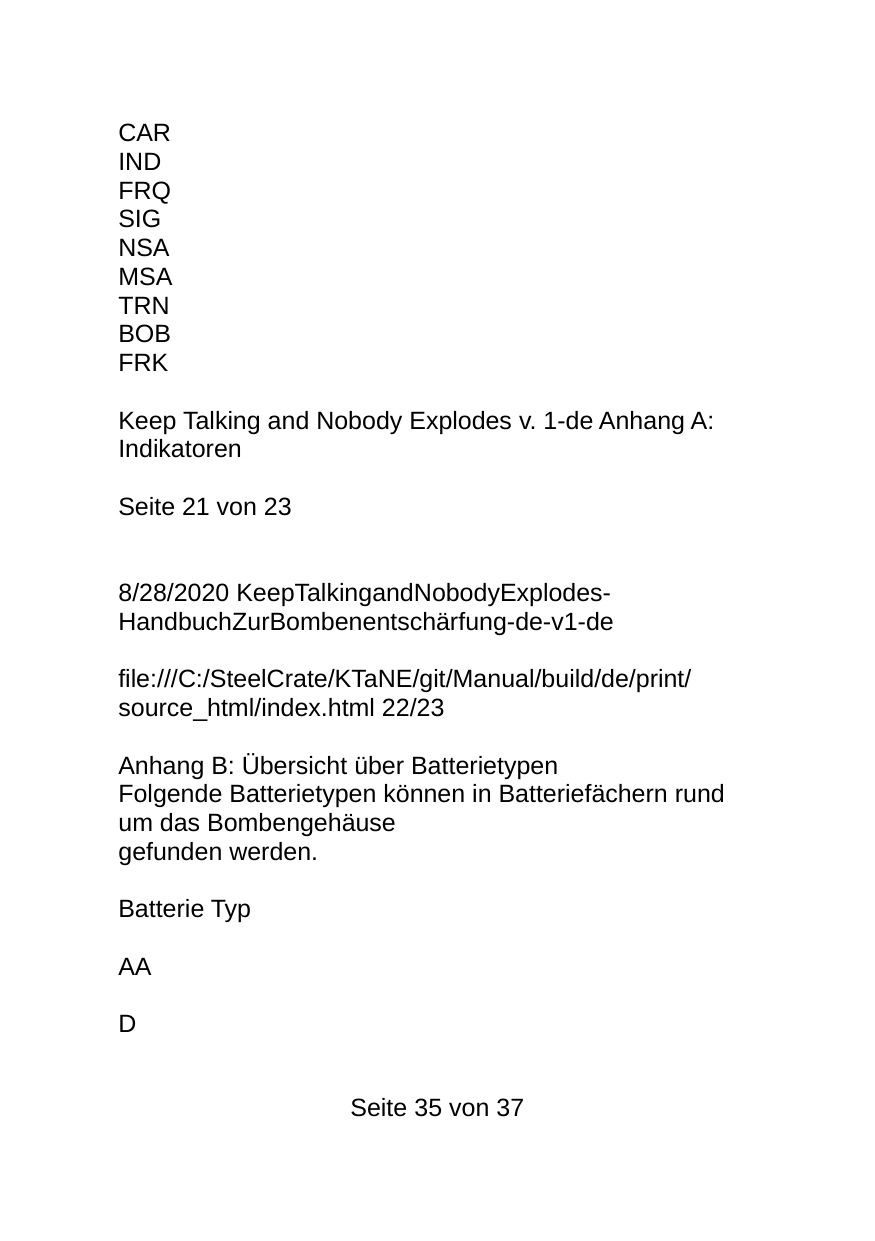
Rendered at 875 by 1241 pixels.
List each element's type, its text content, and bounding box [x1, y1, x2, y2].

text D [118, 1009, 756, 1038]
text IND [118, 147, 756, 176]
text NSA [118, 233, 756, 262]
text FRQ [118, 176, 756, 204]
text Folgende Batterietypen können in Batteriefächern rund um das Bombengehäuse [118, 779, 756, 837]
text Anhang B: Übersicht über Batterietypen [118, 751, 756, 779]
text TRN [118, 291, 756, 319]
text file:///C:/SteelCrate/KTaNE/git/Manual/build/de/print/source_html/index.html 22/23 [118, 664, 756, 722]
text BOB [118, 319, 756, 348]
text gefunden werden. [118, 837, 756, 866]
text MSA [118, 262, 756, 291]
text FRK [118, 348, 756, 377]
text SIG [118, 204, 756, 233]
text AA [118, 952, 756, 981]
text Keep Talking and Nobody Explodes v. 1-de Anhang A: Indikatoren [118, 406, 756, 463]
text 8/28/2020 KeepTalkingandNobodyExplodes-HandbuchZurBombenentschärfung-de-v1-de [118, 578, 756, 636]
text CAR [118, 118, 756, 147]
text Batterie Typ [118, 894, 756, 923]
text Seite 21 von 23 [118, 492, 756, 521]
